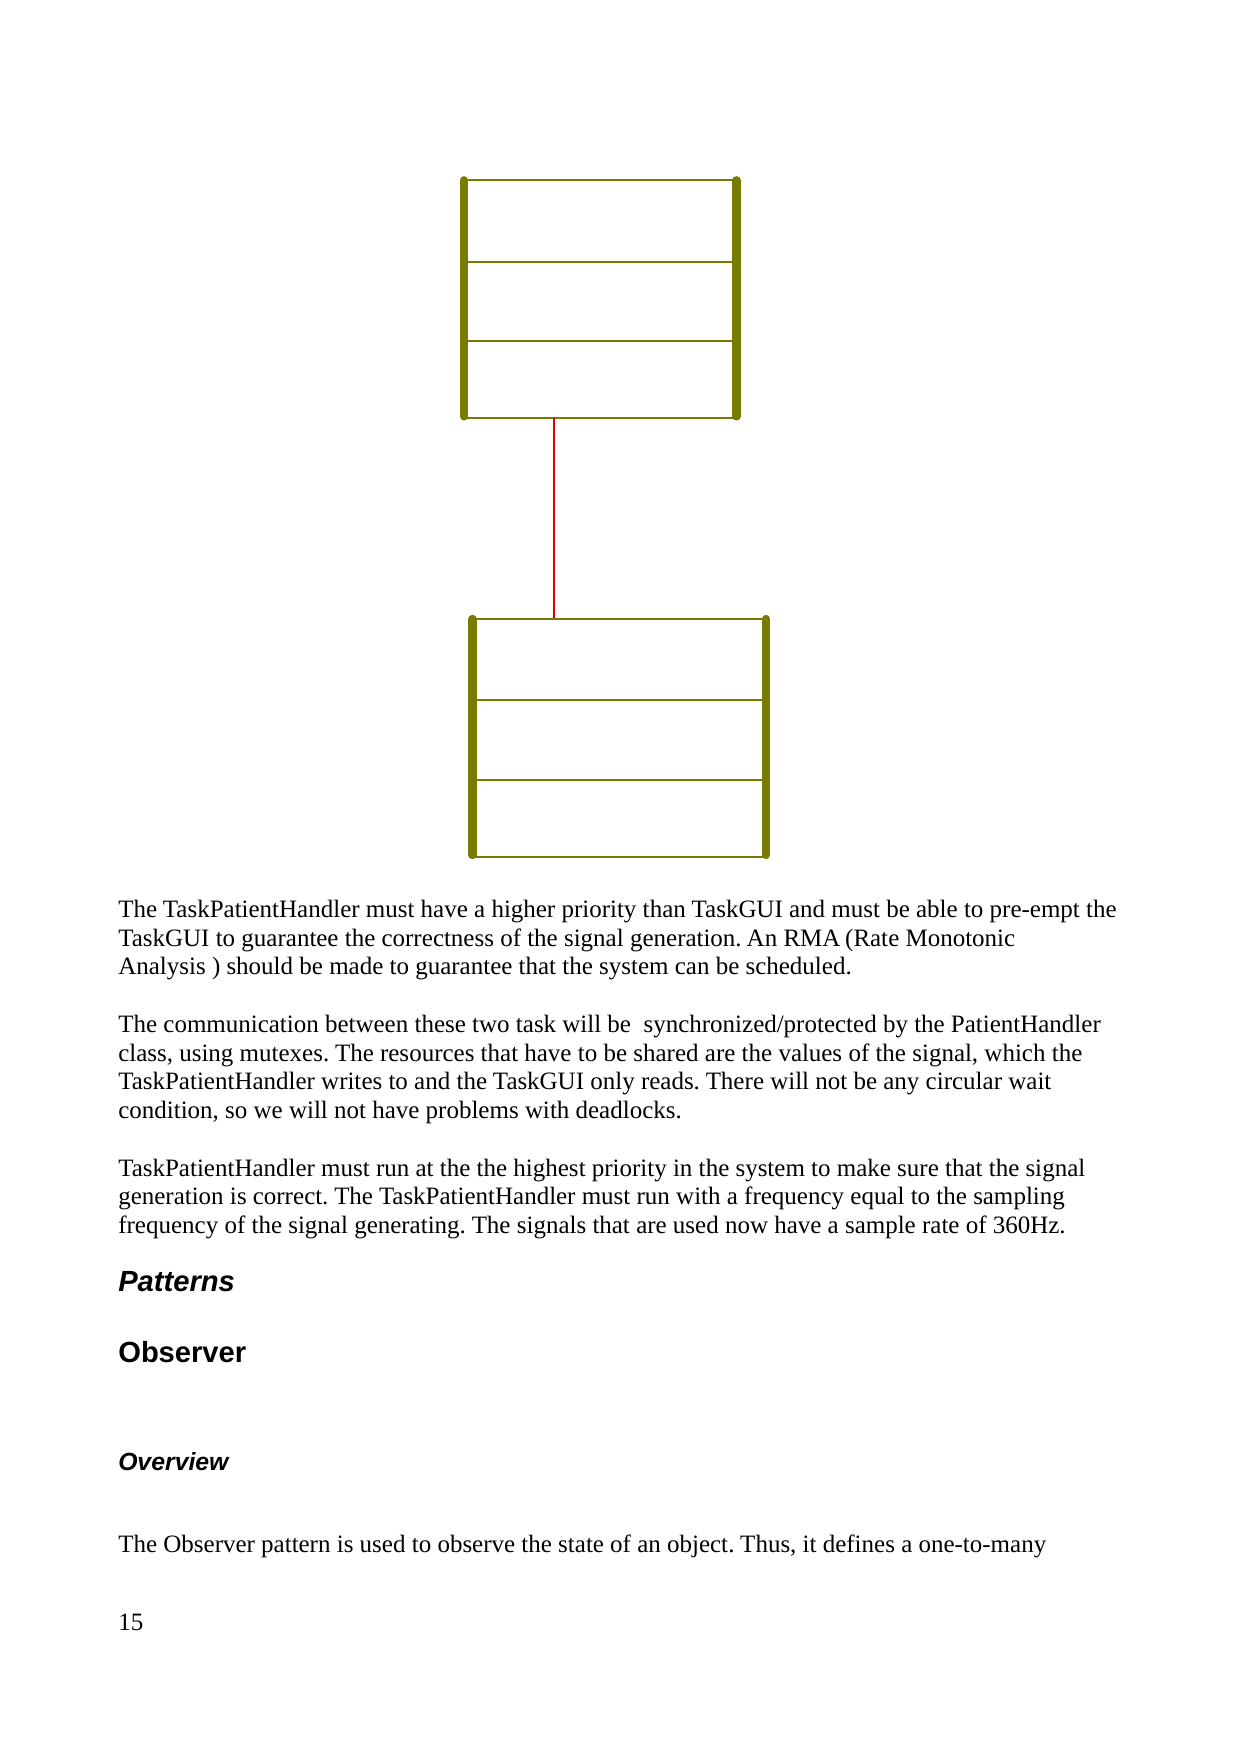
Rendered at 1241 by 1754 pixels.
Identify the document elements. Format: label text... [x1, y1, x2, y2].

text The Observer pattern is used to observe the state of an object. Thus, it defines a one-to-many [118, 1529, 1122, 1558]
text The communication between these two task will be synchronized/protected by the PatientHandler class, using mutexes. The resources that have to be shared are the values of the signal, which the TaskPatientHandler writes to and the TaskGUI only reads. There will not be any circular wait condition, so we will not have problems with deadlocks. [118, 1009, 1122, 1124]
text The TaskPatientHandler must have a higher priority than TaskGUI and must be able to pre-empt the TaskGUI to guarantee the correctness of the signal generation. An RMA (Rate Monotonic Analysis ) should be made to guarantee that the system can be scheduled. [118, 894, 1122, 980]
subtitle Observer [118, 1335, 1122, 1368]
subtitle Overview [118, 1447, 1122, 1476]
text TaskPatientHandler must run at the the highest priority in the system to make sure that the signal generation is correct. The TaskPatientHandler must run with a frequency equal to the sampling frequency of the signal generating. The signals that are used now have a sample rate of 360Hz. [118, 1153, 1122, 1239]
subtitle Patterns [118, 1264, 1122, 1297]
